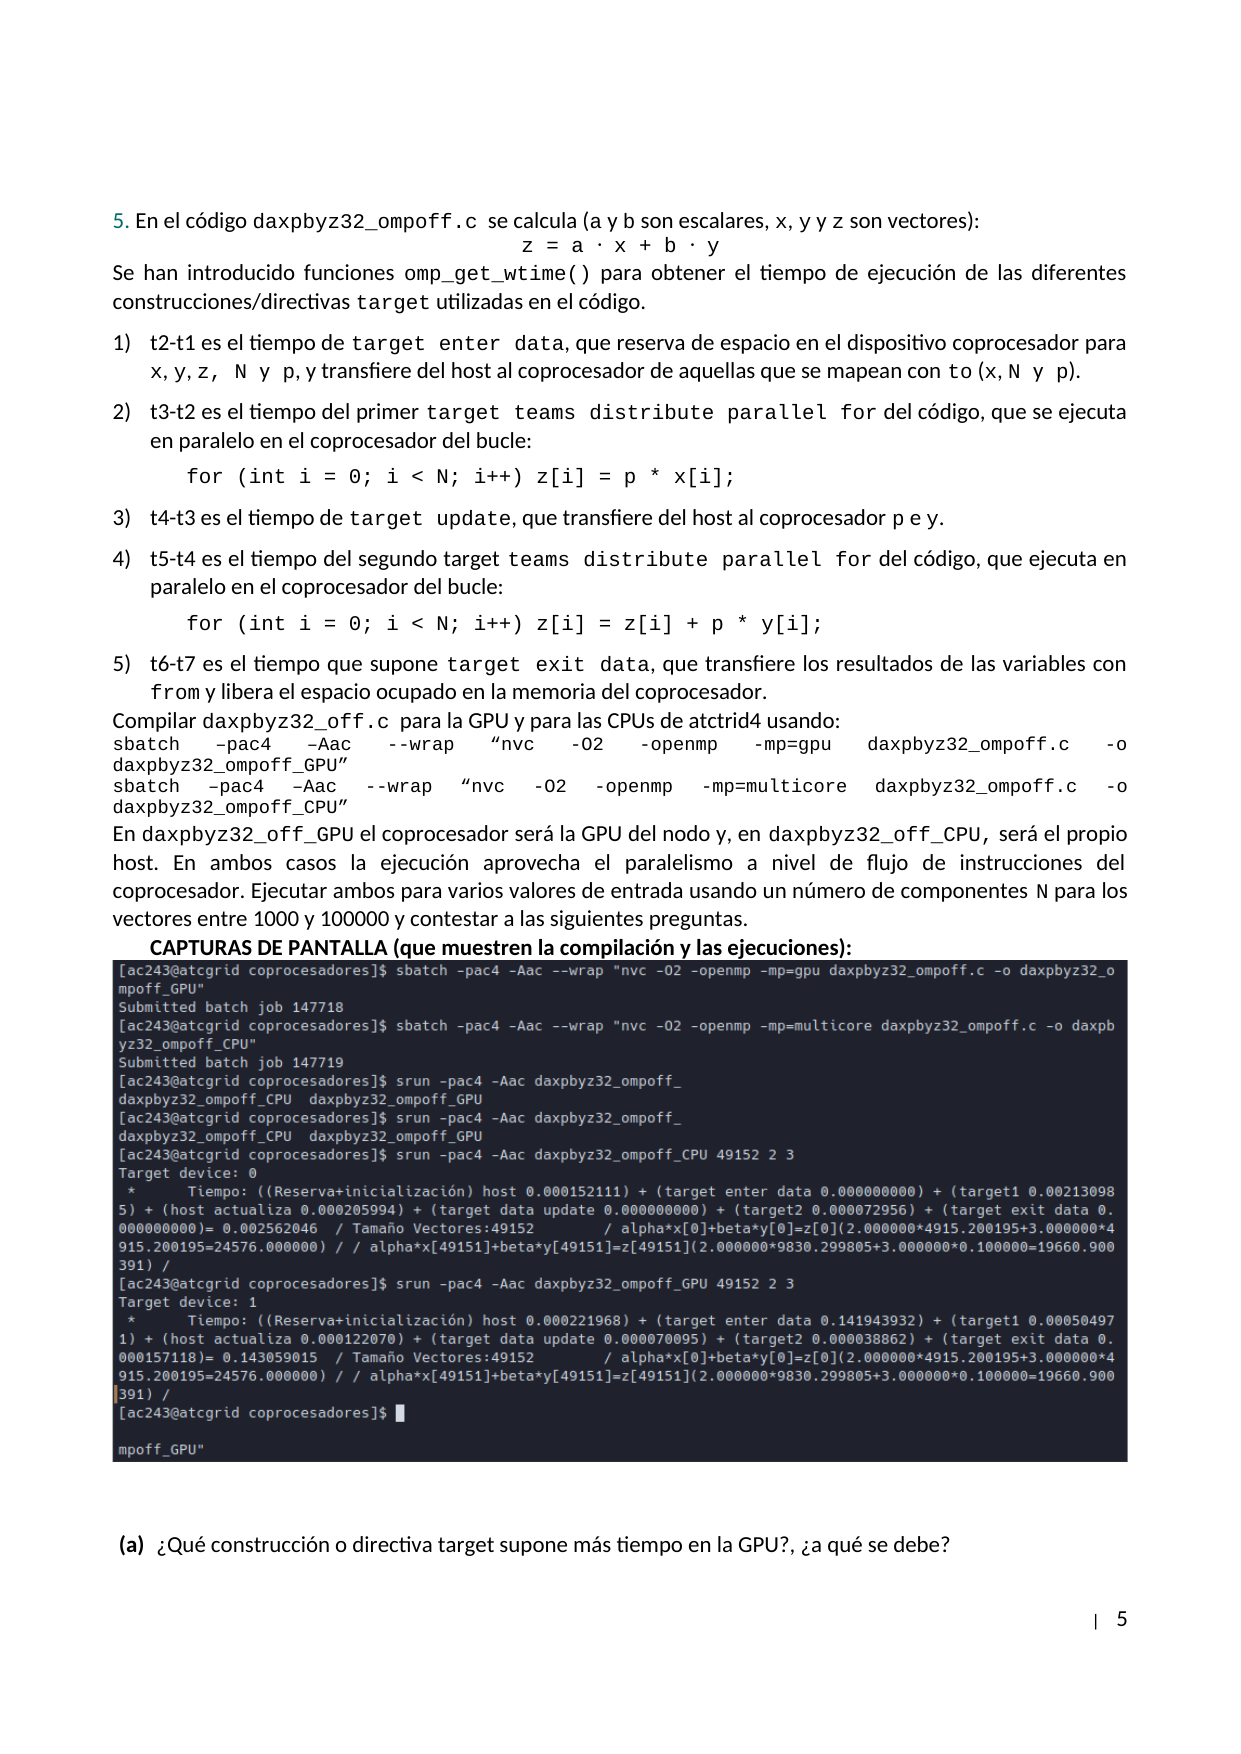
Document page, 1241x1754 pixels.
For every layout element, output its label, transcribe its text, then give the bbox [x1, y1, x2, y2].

text Se han introducido funciones omp_get_wtime() para obtener el tiempo de ejecución de las diferentes construcciones/directivas target utilizadas en el código. [112, 258, 1128, 315]
list t6-t7 es el tiempo que supone target exit data, que transfiere los resultados de las variables con from y libera el espacio ocupado en la memoria del coprocesador. [112, 649, 1128, 706]
list t3-t2 es el tiempo del primer target teams distribute parallel for del código, que se ejecuta en paralelo en el coprocesador del bucle: [112, 397, 1128, 454]
text 5. En el código daxpbyz32_ompoff.c se calcula (a y b son escalares, x, y y z son vectores): [112, 206, 1128, 234]
list t2-t1 es el tiempo de target enter data, que reserva de espacio en el dispositivo coprocesador para x, y, z, N y p, y transfiere del host al coprocesador de aquellas que se mapean con to (x, N y p). [112, 328, 1128, 385]
list ¿Qué construcción o directiva target supone más tiempo en la GPU?, ¿a qué se debe? [119, 1530, 1128, 1558]
list t5-t4 es el tiempo del segundo target teams distribute parallel for del código, que ejecuta en paralelo en el coprocesador del bucle: [112, 544, 1128, 600]
text En daxpbyz32_off_GPU el coprocesador será la GPU del nodo y, en daxpbyz32_off_CPU, será el propio host. En ambos casos la ejecución aprovecha el paralelismo a nivel de flujo de instrucciones del coprocesador. Ejecutar ambos para varios valores de entrada usando un número de componentes N para los vectores entre 1000 y 100000 y contestar a las siguientes preguntas. [112, 819, 1128, 933]
text Compilar daxpbyz32_off.c para la GPU y para las CPUs de atctrid4 usando: [112, 706, 1128, 734]
text z = a  x + b  y [112, 234, 1128, 258]
list for (int i = 0; i < N; i++) z[i] = p * x[i]; [186, 466, 1128, 490]
text sbatch –pac4 –Aac --wrap “nvc -O2 -openmp -mp=gpu daxpbyz32_ompoff.c -o daxpbyz32_ompoff_GPU” [112, 734, 1128, 777]
text CAPTURAS DE PANTALLA (que muestren la compilación y las ejecuciones): [150, 933, 1128, 960]
list t4-t3 es el tiempo de target update, que transfiere del host al coprocesador p e y. [112, 503, 1128, 531]
picture [112, 960, 1128, 1462]
list for (int i = 0; i < N; i++) z[i] = z[i] + p * y[i]; [186, 613, 1128, 636]
text sbatch –pac4 –Aac --wrap “nvc -O2 -openmp -mp=multicore daxpbyz32_ompoff.c -o daxpbyz32_ompoff_CPU” [112, 777, 1128, 819]
